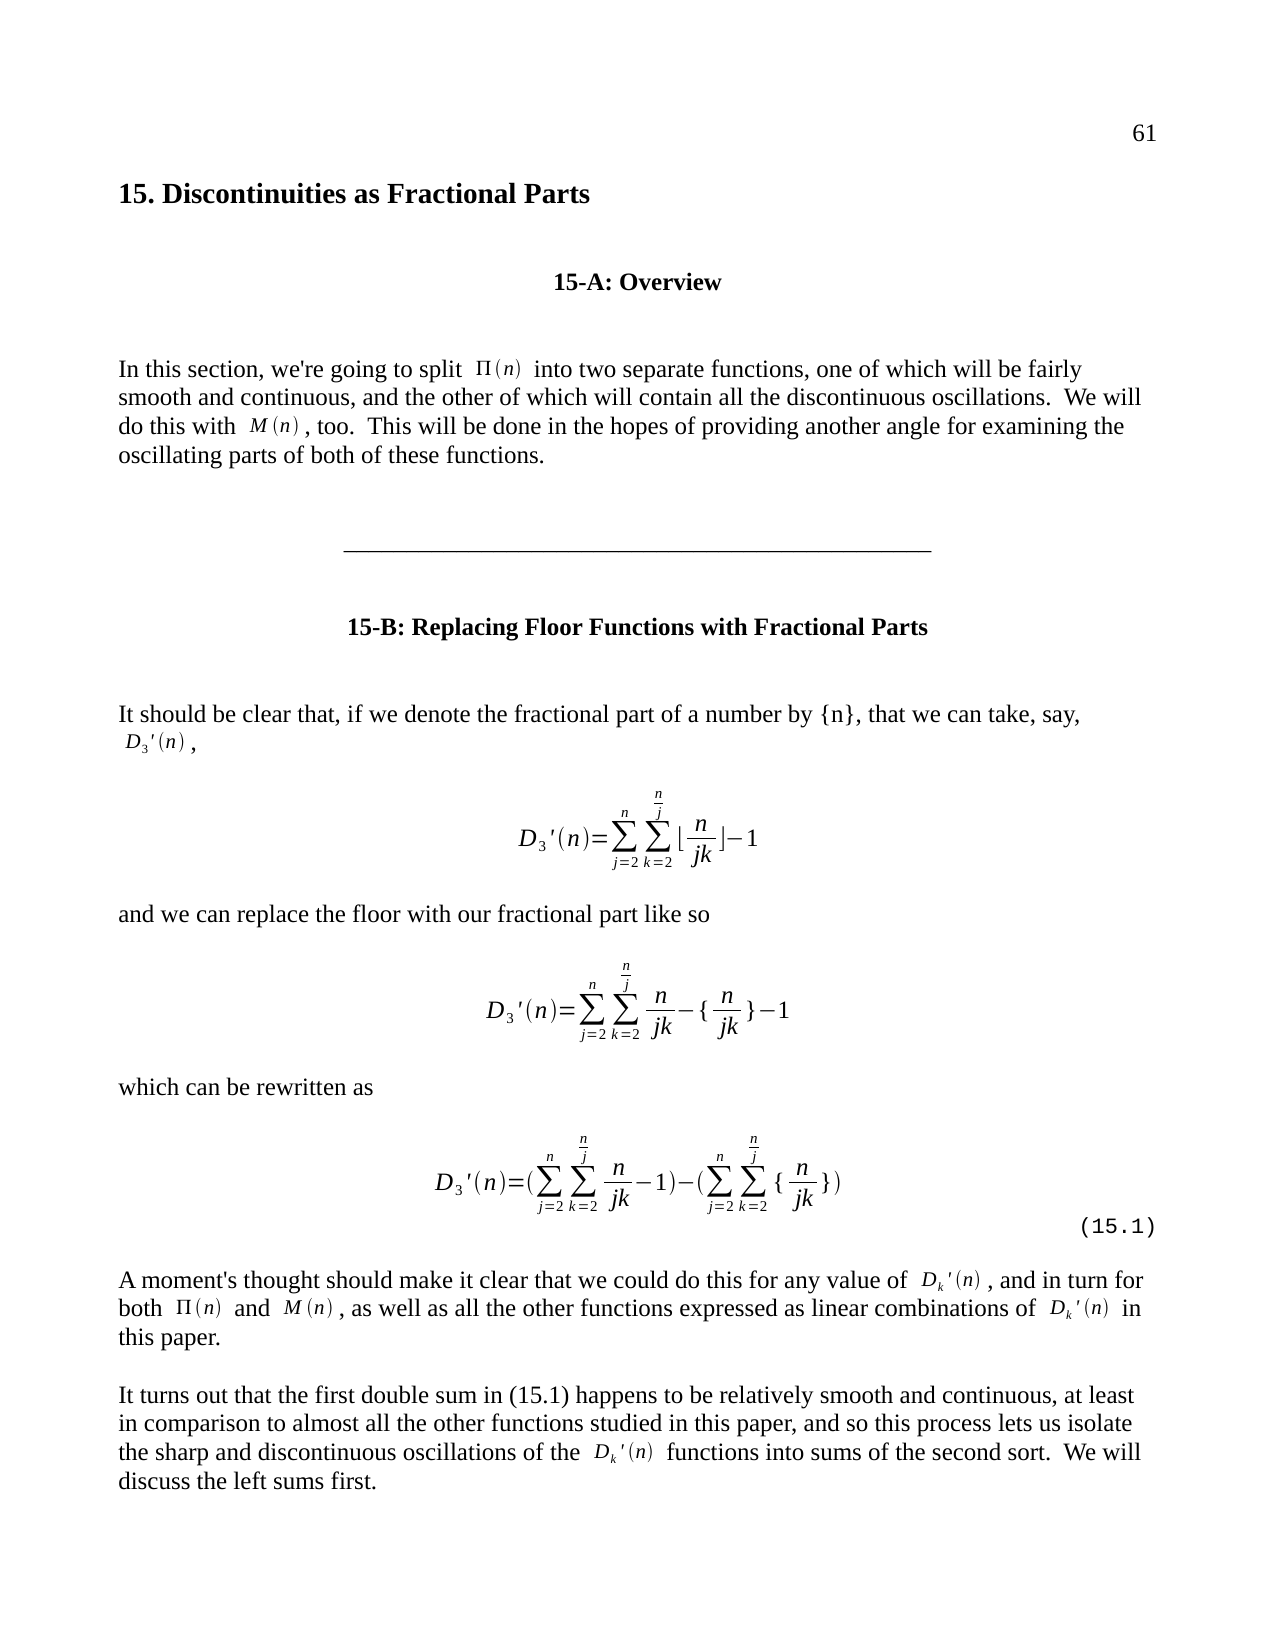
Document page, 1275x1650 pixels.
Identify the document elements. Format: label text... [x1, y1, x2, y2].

text and we can replace the floor with our fractional part like so [118, 899, 1157, 928]
text 15. Discontinuities as Fractional Parts [118, 176, 1157, 210]
text It turns out that the first double sum in (15.1) happens to be relatively smooth and continuous, at least in comparison to almost all the other functions studied in this paper, and so this process lets us isolate the sharp and discontinuous oscillations of the functions into sums of the second sort. We will discuss the left sums first. [118, 1380, 1157, 1495]
text 15-B: Replacing Floor Functions with Fractional Parts [118, 612, 1157, 641]
text _______________________________________________ [118, 526, 1157, 555]
text 15-A: Overview [118, 267, 1157, 296]
text which can be rewritten as [118, 1072, 1157, 1101]
text In this section, we're going to split into two separate functions, one of which will be fairly smooth and continuous, and the other of which will contain all the discontinuous oscillations. We will do this with , too. This will be done in the hopes of providing another angle for examining the oscillating parts of both of these functions. [118, 354, 1157, 469]
text A moment's thought should make it clear that we could do this for any value of , and in turn for both and , as well as all the other functions expressed as linear combinations of in this paper. [118, 1265, 1157, 1351]
text (15.1) [118, 1215, 1157, 1240]
text It should be clear that, if we denote the fractional part of a number by {n}, that we can take, say, , [118, 699, 1157, 756]
